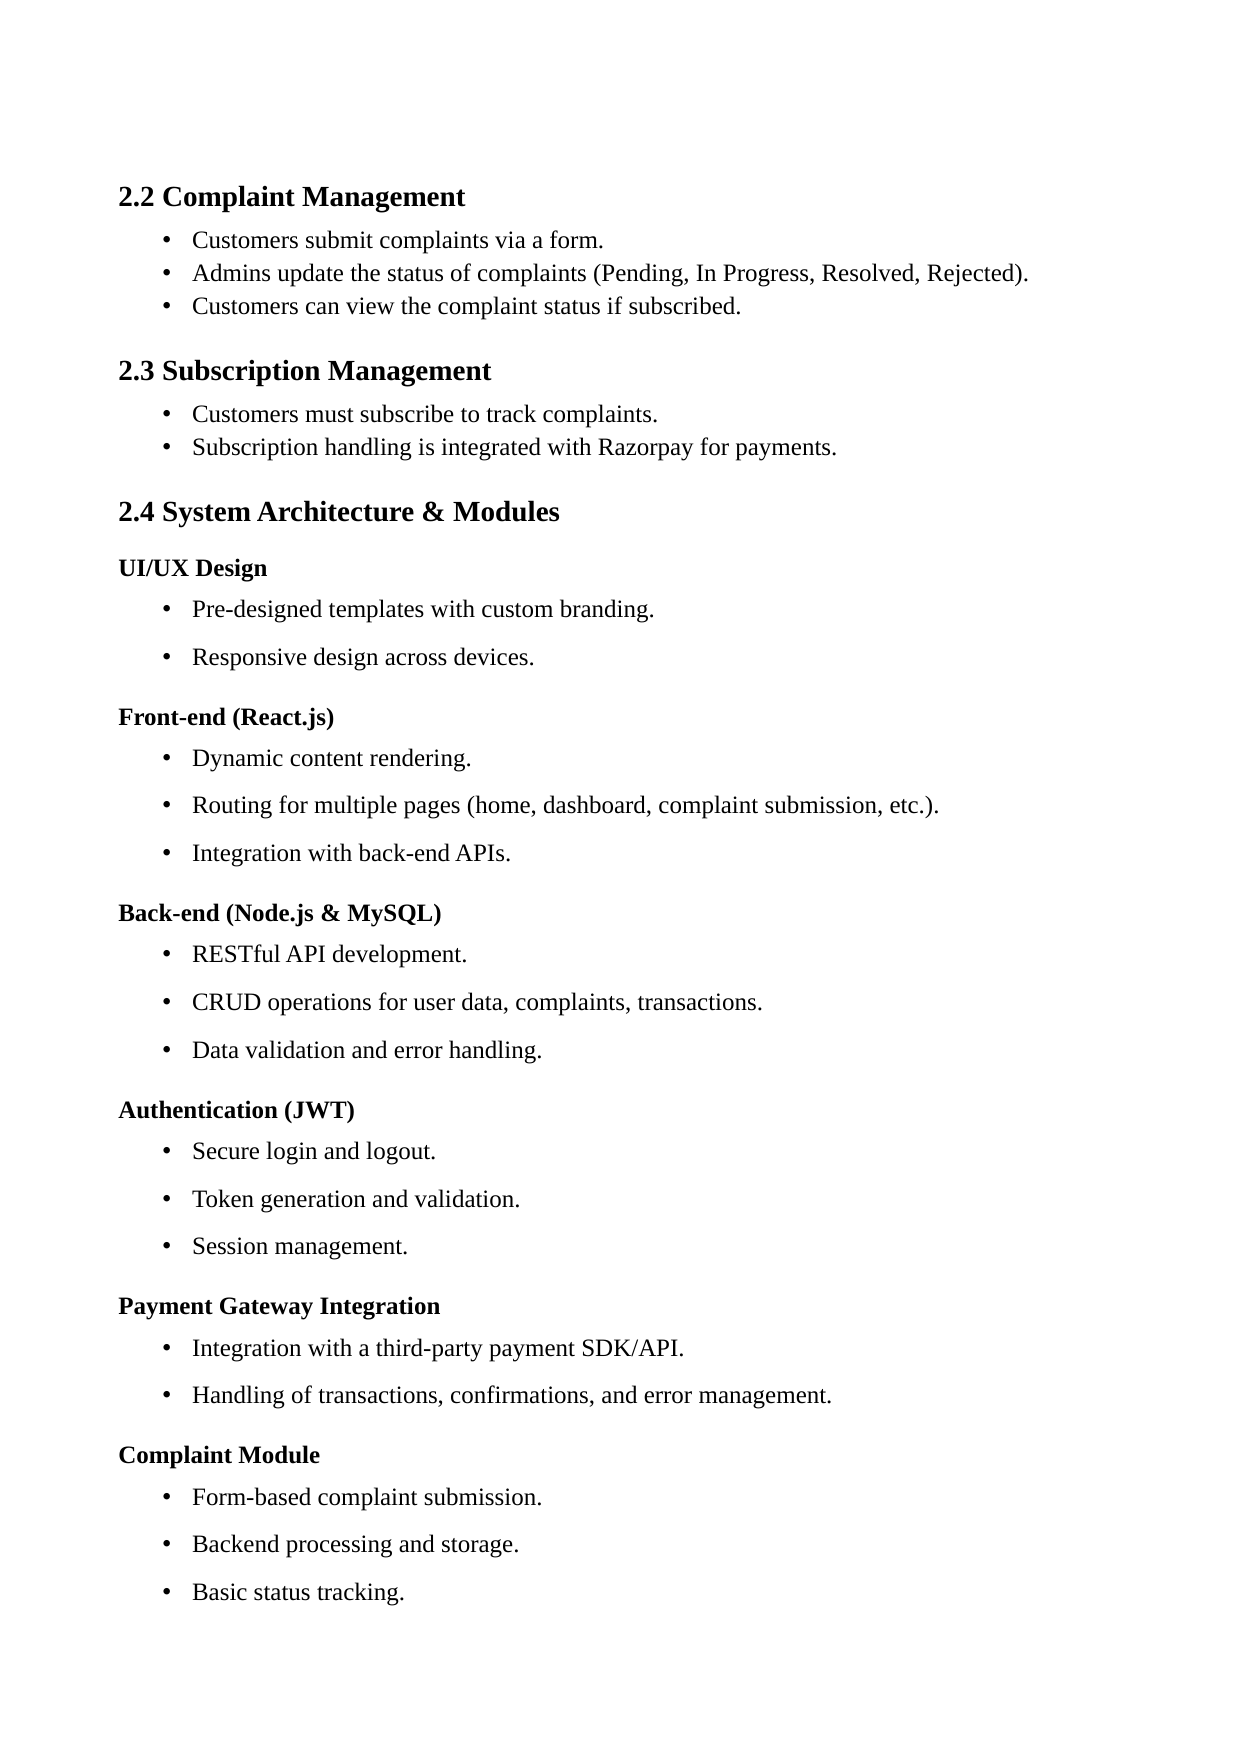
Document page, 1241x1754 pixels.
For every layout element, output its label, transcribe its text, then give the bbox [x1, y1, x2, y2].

subtitle 2.2 Complaint Management [118, 179, 1122, 212]
list Integration with back-end APIs. [162, 838, 1122, 867]
subtitle Payment Gateway Integration [118, 1291, 1122, 1320]
list Responsive design across devices. [162, 642, 1122, 670]
list Subscription handling is integrated with Razorpay for payments. [162, 432, 1122, 461]
list Customers must subscribe to track complaints. [162, 399, 1122, 428]
list Backend processing and storage. [162, 1529, 1122, 1558]
list Routing for multiple pages (home, dashboard, complaint submission, etc.). [162, 791, 1122, 819]
subtitle Authentication (JWT) [118, 1095, 1122, 1124]
subtitle Back-end (Node.js & MySQL) [118, 898, 1122, 927]
list Data validation and error handling. [162, 1035, 1122, 1063]
subtitle 2.4 System Architecture & Modules [118, 494, 1122, 528]
list Handling of transactions, confirmations, and error management. [162, 1380, 1122, 1409]
list Secure login and logout. [162, 1136, 1122, 1165]
list RESTful API development. [162, 939, 1122, 968]
subtitle Front-end (React.js) [118, 702, 1122, 731]
list Admins update the status of complaints (Pending, In Progress, Resolved, Rejected). [162, 258, 1122, 287]
list Token generation and validation. [162, 1184, 1122, 1212]
list Pre-designed templates with custom branding. [162, 594, 1122, 623]
subtitle 2.3 Subscription Management [118, 353, 1122, 387]
list Integration with a third-party payment SDK/API. [162, 1333, 1122, 1361]
list CRUD operations for user data, complaints, transactions. [162, 987, 1122, 1016]
list Basic status tracking. [162, 1577, 1122, 1606]
list Customers submit complaints via a form. [162, 225, 1122, 253]
list Form-based complaint submission. [162, 1482, 1122, 1510]
subtitle Complaint Module [118, 1440, 1122, 1469]
subtitle UI/UX Design [118, 553, 1122, 582]
list Customers can view the complaint status if subscribed. [162, 291, 1122, 319]
list Session management. [162, 1231, 1122, 1260]
list Dynamic content rendering. [162, 743, 1122, 772]
